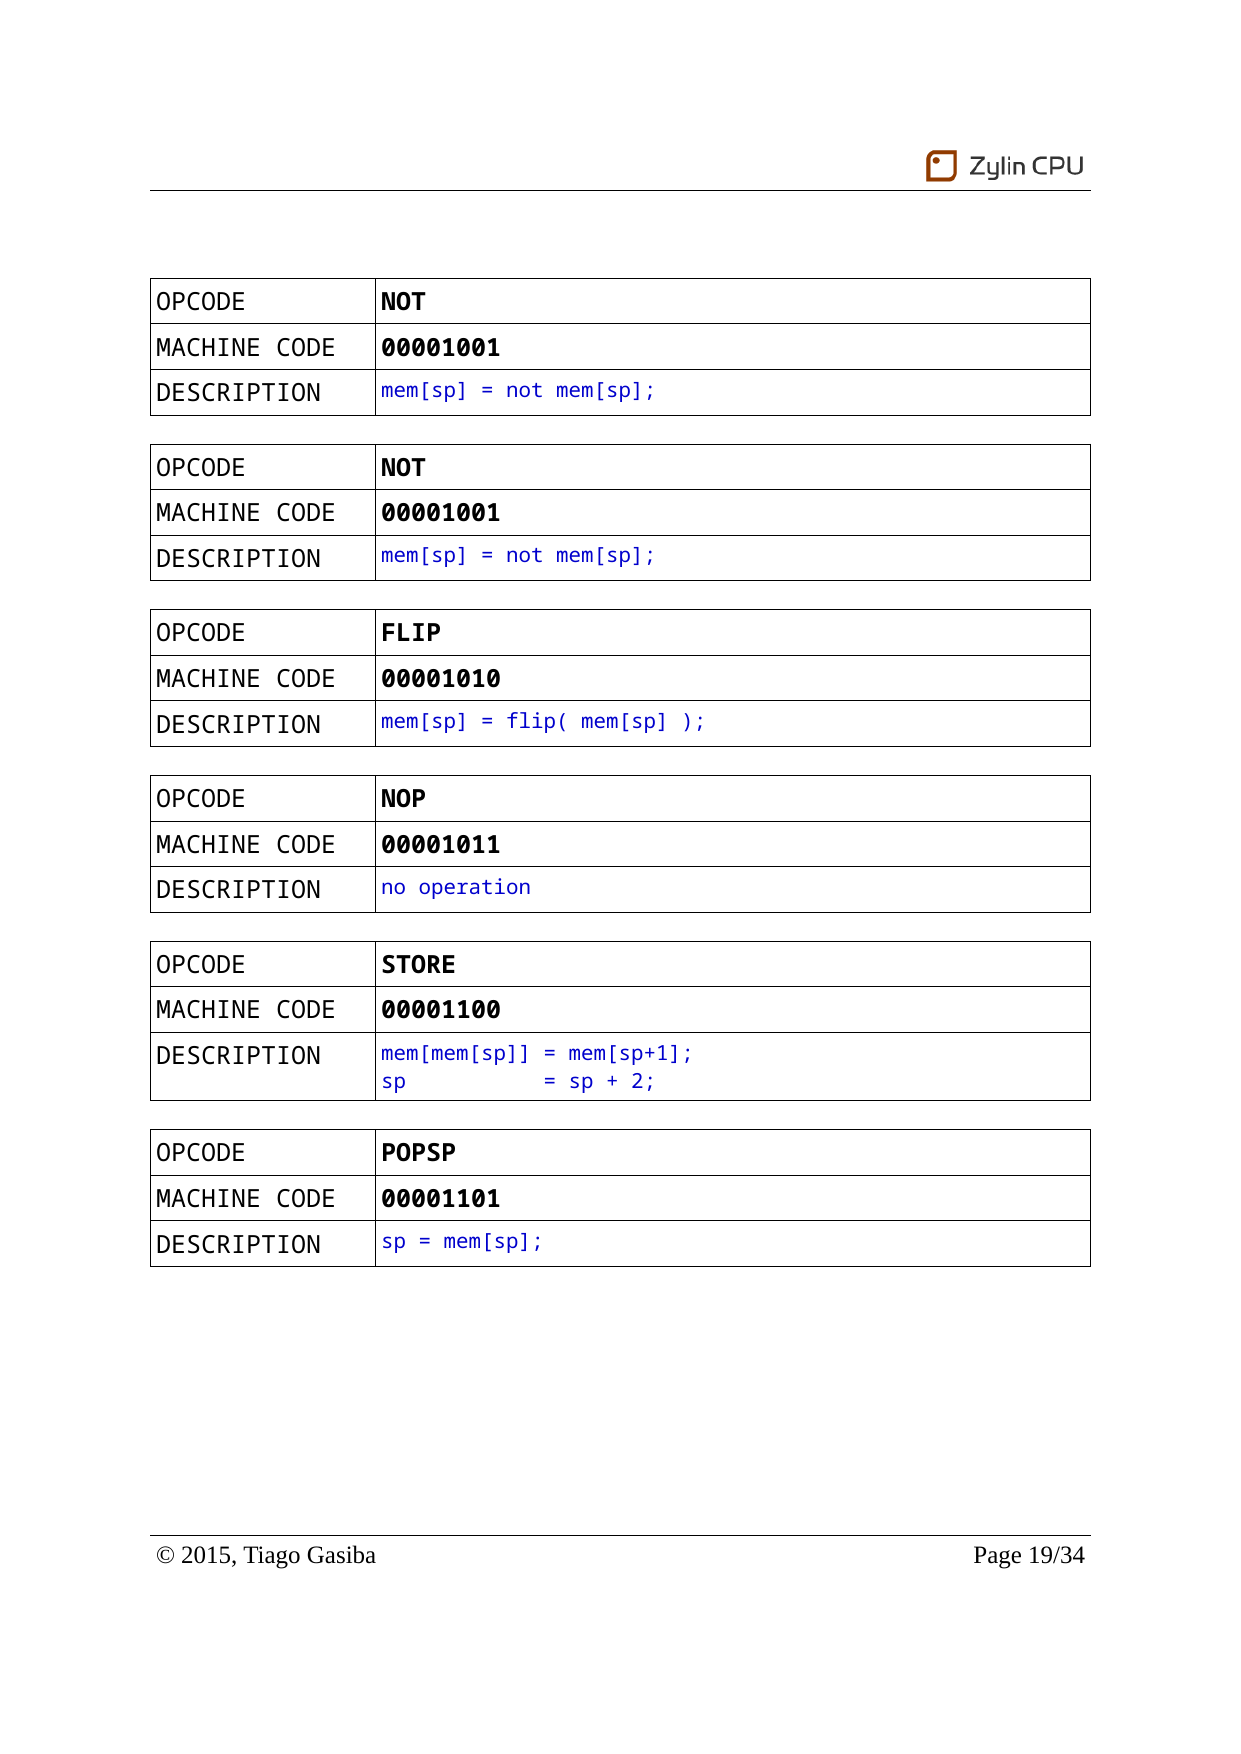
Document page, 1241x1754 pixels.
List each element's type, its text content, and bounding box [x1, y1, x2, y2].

table_cell MACHINE CODE [151, 1176, 375, 1220]
table_header NOT [376, 279, 1090, 323]
table_header NOP [376, 776, 1090, 821]
table_cell MACHINE CODE [151, 656, 375, 700]
table_cell mem[sp] = not mem[sp]; [376, 370, 1090, 415]
table_cell DESCRIPTION [151, 1221, 375, 1266]
table_header OPCODE [151, 279, 375, 323]
table_header POPSP [376, 1130, 1090, 1175]
table_cell MACHINE CODE [151, 822, 375, 866]
table_cell 00001100 [376, 987, 1090, 1032]
table_cell MACHINE CODE [151, 324, 375, 369]
table_header OPCODE [151, 1130, 375, 1175]
table_cell DESCRIPTION [151, 1033, 375, 1100]
table_header OPCODE [151, 942, 375, 986]
table_cell 00001001 [376, 490, 1090, 535]
table_cell no operation [376, 867, 1090, 912]
table_cell mem[mem[sp]] = mem[sp+1]; sp = sp + 2; [376, 1033, 1090, 1100]
table_header FLIP [376, 610, 1090, 655]
table_header OPCODE [151, 445, 375, 489]
table_cell 00001010 [376, 656, 1090, 700]
picture [922, 148, 1151, 185]
table_cell DESCRIPTION [151, 701, 375, 746]
table_cell DESCRIPTION [151, 867, 375, 912]
table_cell mem[sp] = flip( mem[sp] ); [376, 701, 1090, 746]
table_header OPCODE [151, 776, 375, 821]
table_cell DESCRIPTION [151, 370, 375, 415]
table_cell 00001011 [376, 822, 1090, 866]
table_header STORE [376, 942, 1090, 986]
table_cell 00001001 [376, 324, 1090, 369]
table_header OPCODE [151, 610, 375, 655]
table_cell MACHINE CODE [151, 490, 375, 535]
table_cell 00001101 [376, 1176, 1090, 1220]
table_cell sp = mem[sp]; [376, 1221, 1090, 1266]
table_cell MACHINE CODE [151, 987, 375, 1032]
table_header NOT [376, 445, 1090, 489]
table_cell DESCRIPTION [151, 536, 375, 580]
table_cell mem[sp] = not mem[sp]; [376, 536, 1090, 580]
